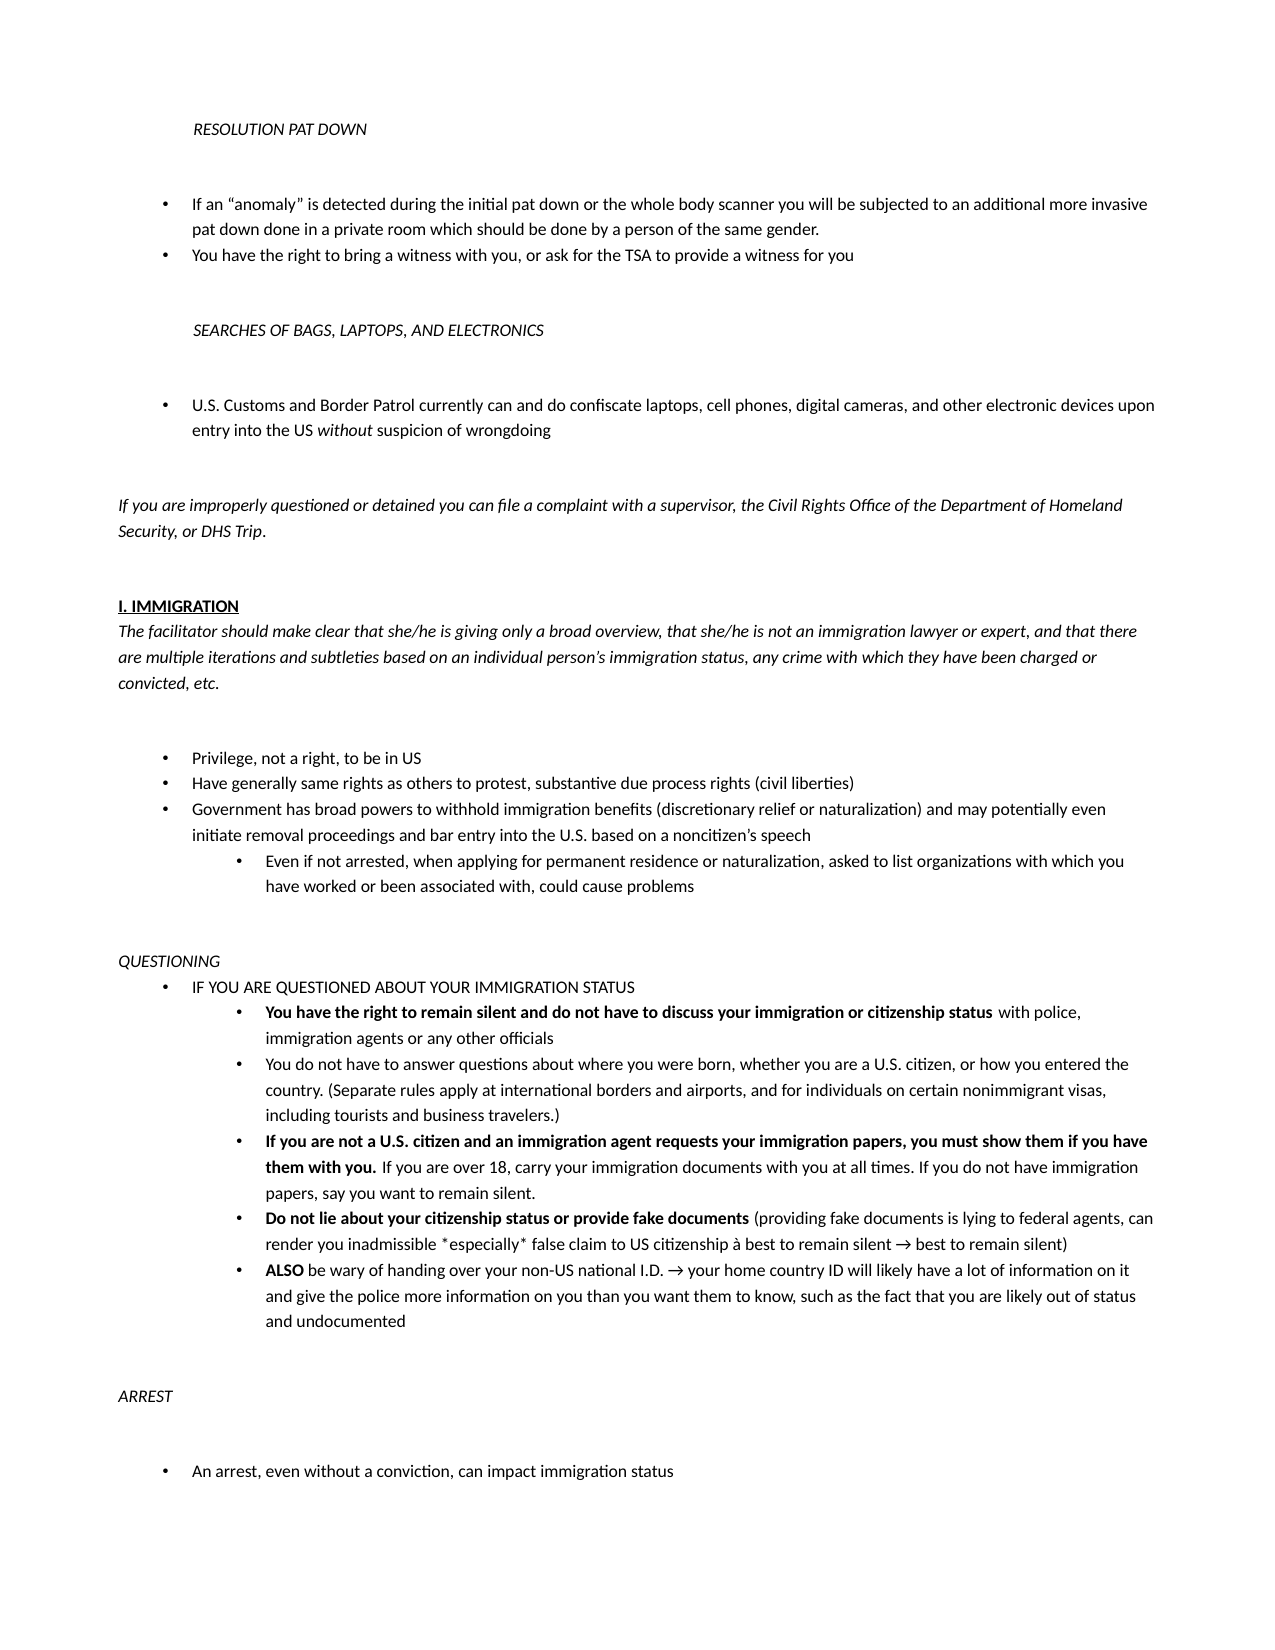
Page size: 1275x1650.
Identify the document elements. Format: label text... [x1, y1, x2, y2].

list U.S. Customs and Border Patrol currently can and do confiscate laptops, cell phones, digital cameras, and other electronic devices upon entry into the US without suspicion of wrongdoing [162, 394, 1157, 441]
list Have generally same rights as others to protest, substantive due process rights (civil liberties) [162, 773, 1157, 794]
list You do not have to answer questions about where you were born, whether you are a U.S. citizen, or how you entered the country. (Separate rules apply at international borders and airports, and for individuals on certain nonimmigrant visas, including tourists and business travelers.) [236, 1053, 1157, 1126]
list Even if not arrested, when applying for permanent residence or naturalization, asked to list organizations with which you have worked or been associated with, could cause problems [236, 850, 1157, 897]
list You have the right to remain silent and do not have to discuss your immigration or citizenship status with police, immigration agents or any other officials [236, 1002, 1157, 1049]
text SEARCHES OF BAGS, LAPTOPS, AND ELECTRONICS [193, 319, 1157, 341]
list You have the right to bring a witness with you, or ask for the TSA to provide a witness for you [162, 244, 1157, 266]
list An arrest, even without a conviction, can impact immigration status [162, 1460, 1157, 1482]
list If an “anomaly” is detected during the initial pat down or the whole body scanner you will be subjected to an additional more invasive pat down done in a private room which should be done by a person of the same gender. [162, 193, 1157, 240]
text RESOLUTION PAT DOWN [193, 118, 1157, 139]
text QUESTIONING [118, 950, 1157, 972]
list Do not lie about your citizenship status or provide fake documents (providing fake documents is lying to federal agents, can render you inadmissible *especially* false claim to US citizenship à best to remain silent → best to remain silent) [236, 1208, 1157, 1255]
list Privilege, not a right, to be in US [162, 747, 1157, 768]
list ALSO be wary of handing over your non-US national I.D. → your home country ID will likely have a lot of information on it and give the police more information on you than you want them to know, such as the fact that you are likely out of status and undocumented [236, 1259, 1157, 1332]
text If you are improperly questioned or detained you can file a complaint with a supervisor, the Civil Rights Office of the Department of Homeland Security, or DHS Trip. [118, 494, 1157, 542]
text The facilitator should make clear that she/he is giving only a broad overview, that she/he is not an immigration lawyer or expert, and that there are multiple iterations and subtleties based on an individual person’s immigration status, any crime with which they have been charged or convicted, etc. [118, 621, 1157, 694]
text I. IMMIGRATION [118, 595, 1157, 616]
list IF YOU ARE QUESTIONED ABOUT YOUR IMMIGRATION STATUS [162, 976, 1157, 998]
text ARREST [118, 1385, 1157, 1407]
list If you are not a U.S. citizen and an immigration agent requests your immigration papers, you must show them if you have them with you. If you are over 18, carry your immigration documents with you at all times. If you do not have immigration papers, say you want to remain silent. [236, 1131, 1157, 1203]
list Government has broad powers to withhold immigration benefits (discretionary relief or naturalization) and may potentially even initiate removal proceedings and bar entry into the U.S. based on a noncitizen’s speech [162, 798, 1157, 846]
